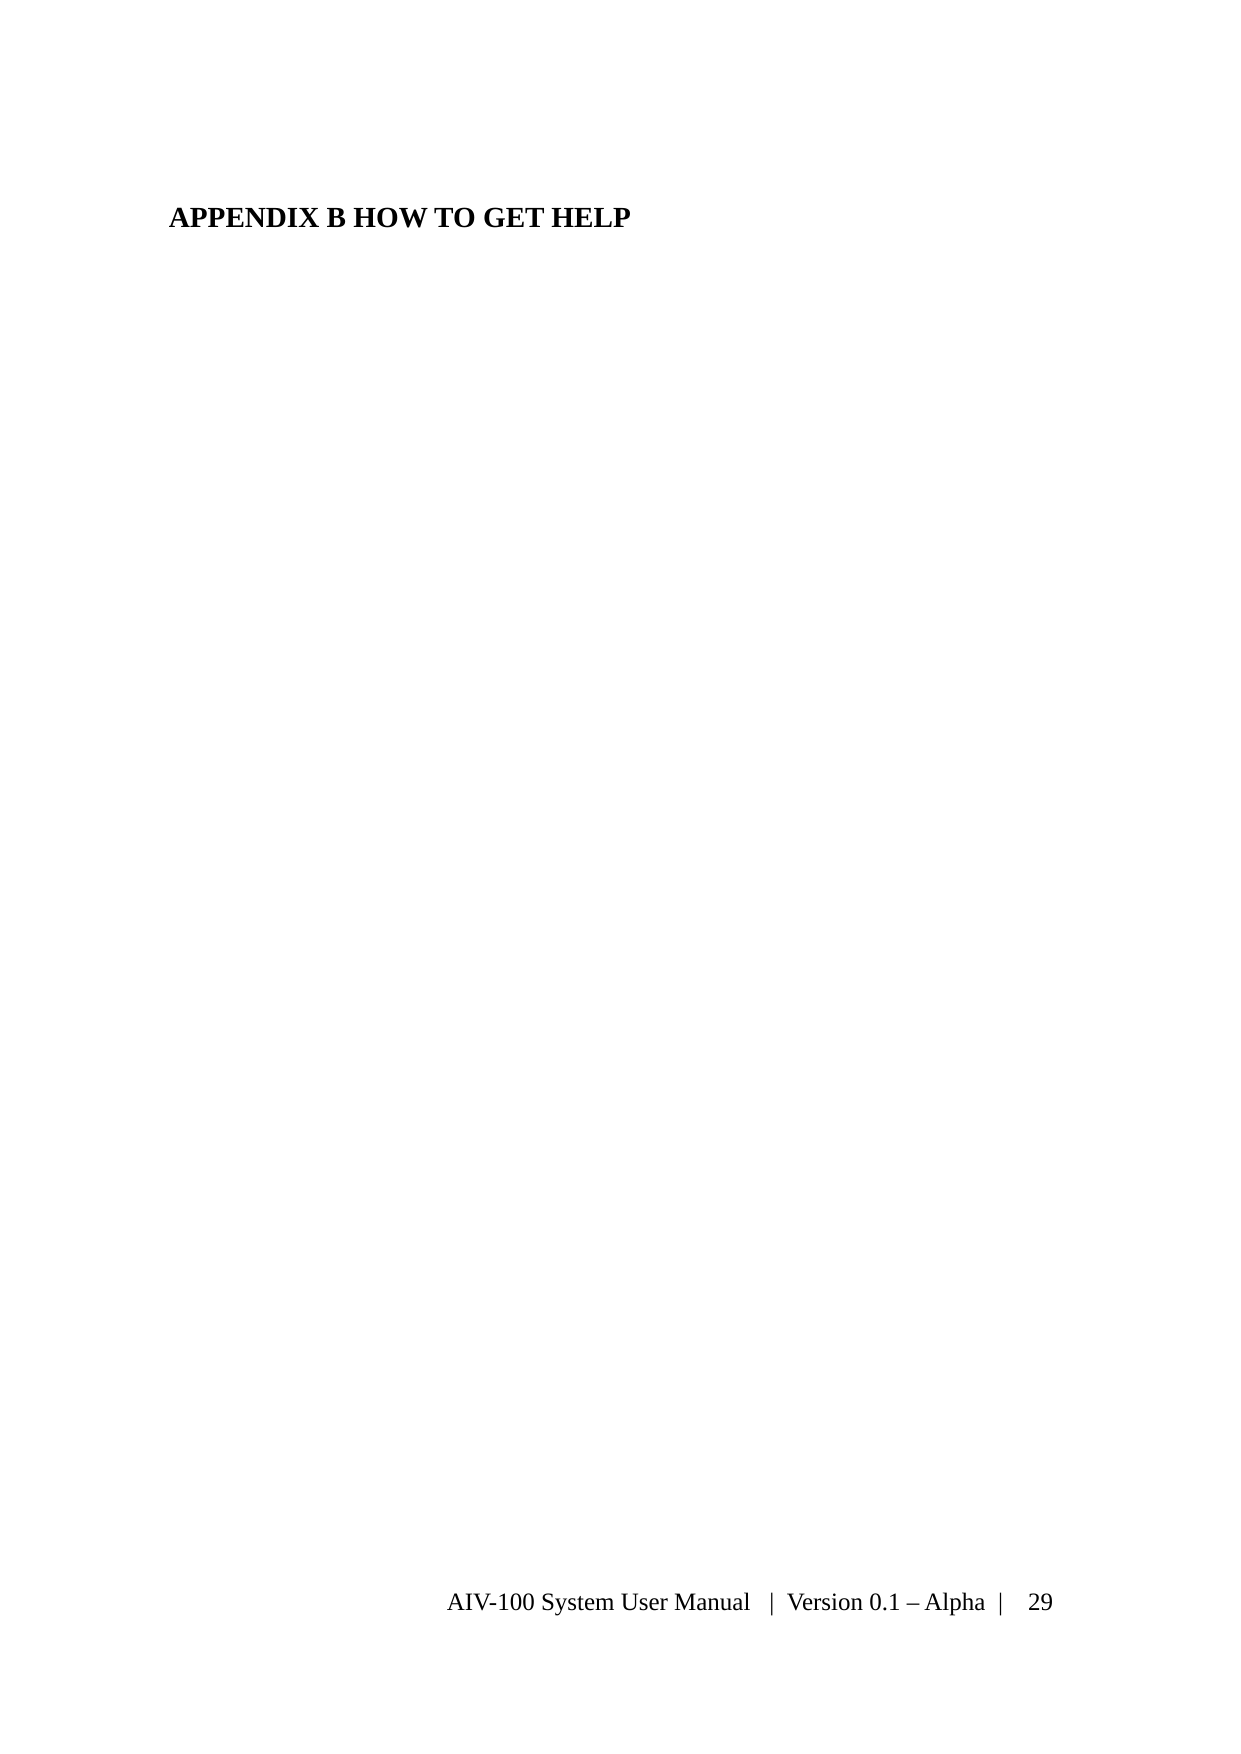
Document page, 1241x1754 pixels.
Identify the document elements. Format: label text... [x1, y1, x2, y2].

subtitle Appendix B How To Get Help [150, 200, 1090, 233]
